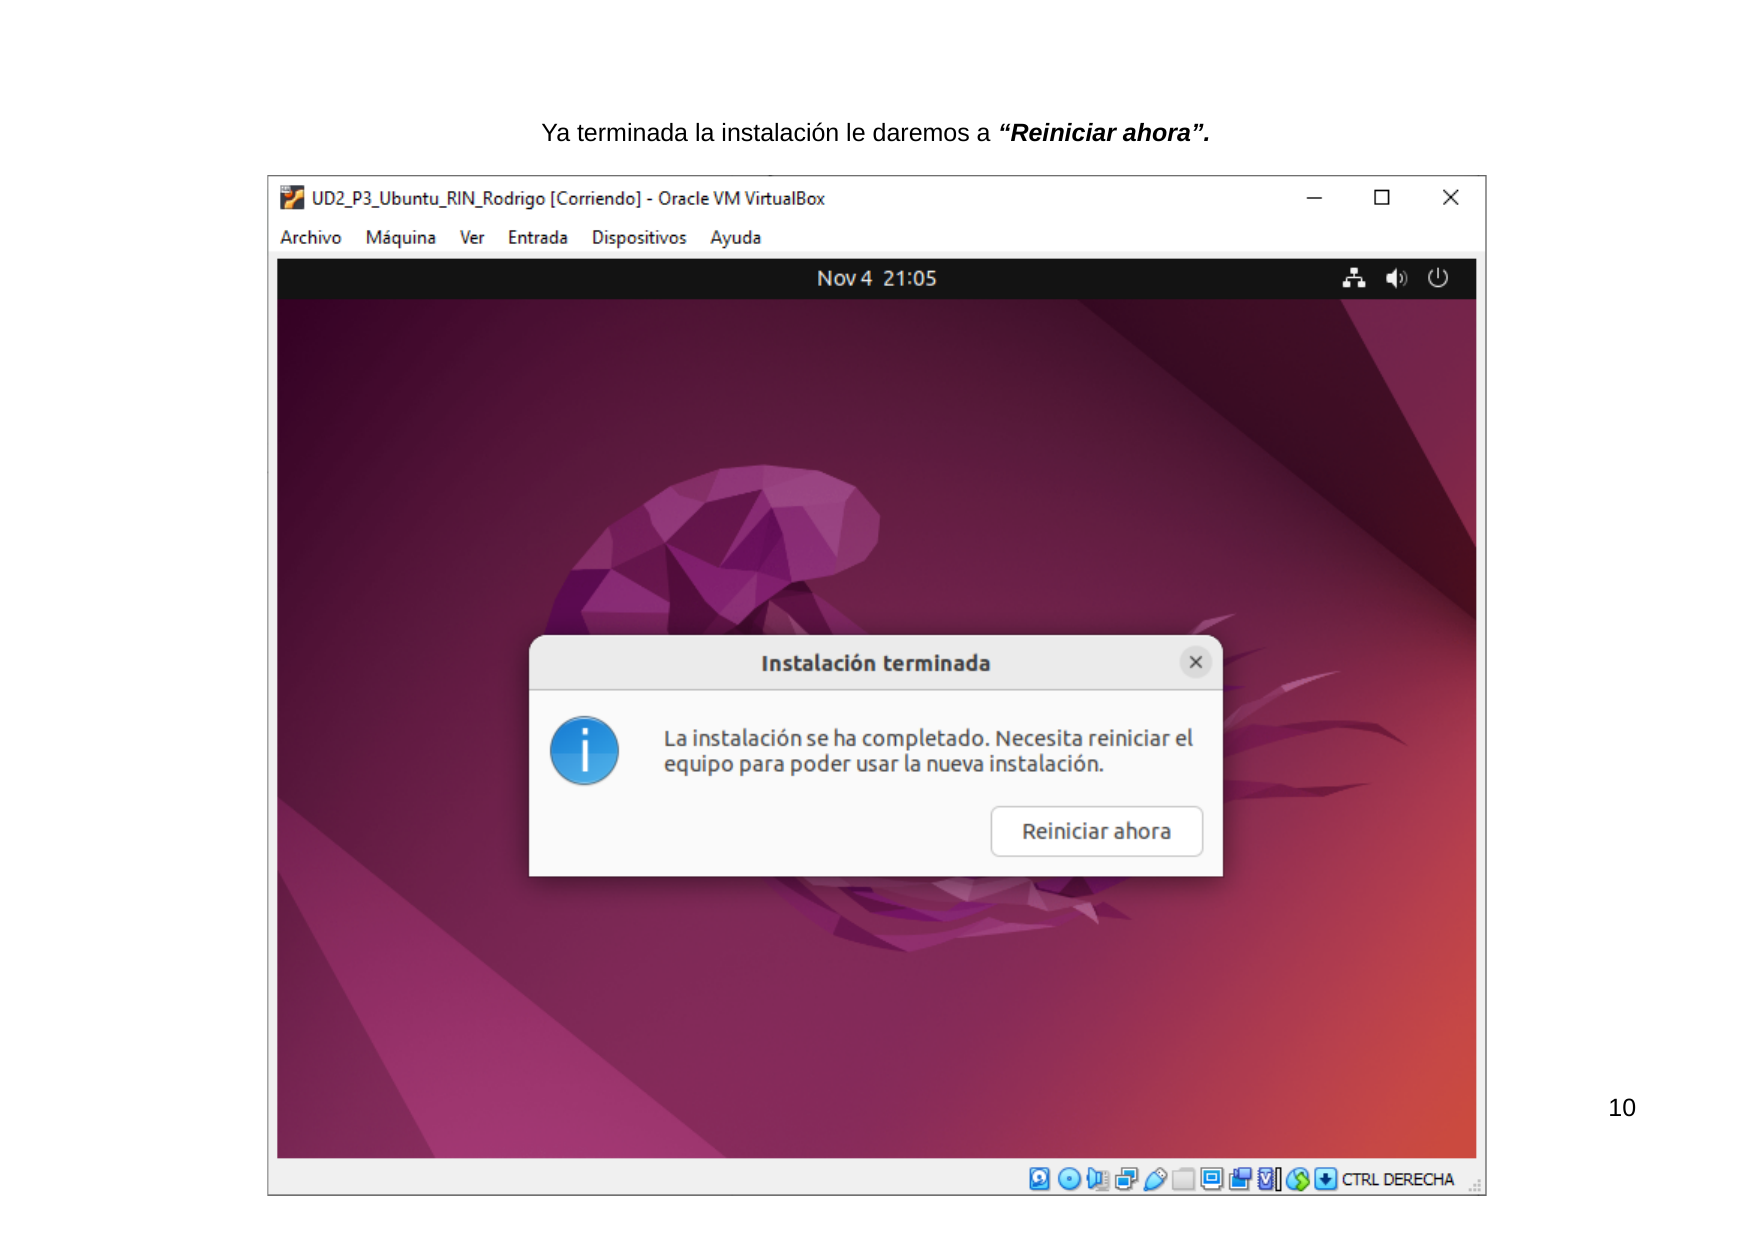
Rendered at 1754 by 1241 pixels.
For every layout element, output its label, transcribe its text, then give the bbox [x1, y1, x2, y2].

picture [267, 175, 1487, 1196]
text Ya terminada la instalación le daremos a “Reiniciar ahora”. [118, 118, 1636, 147]
